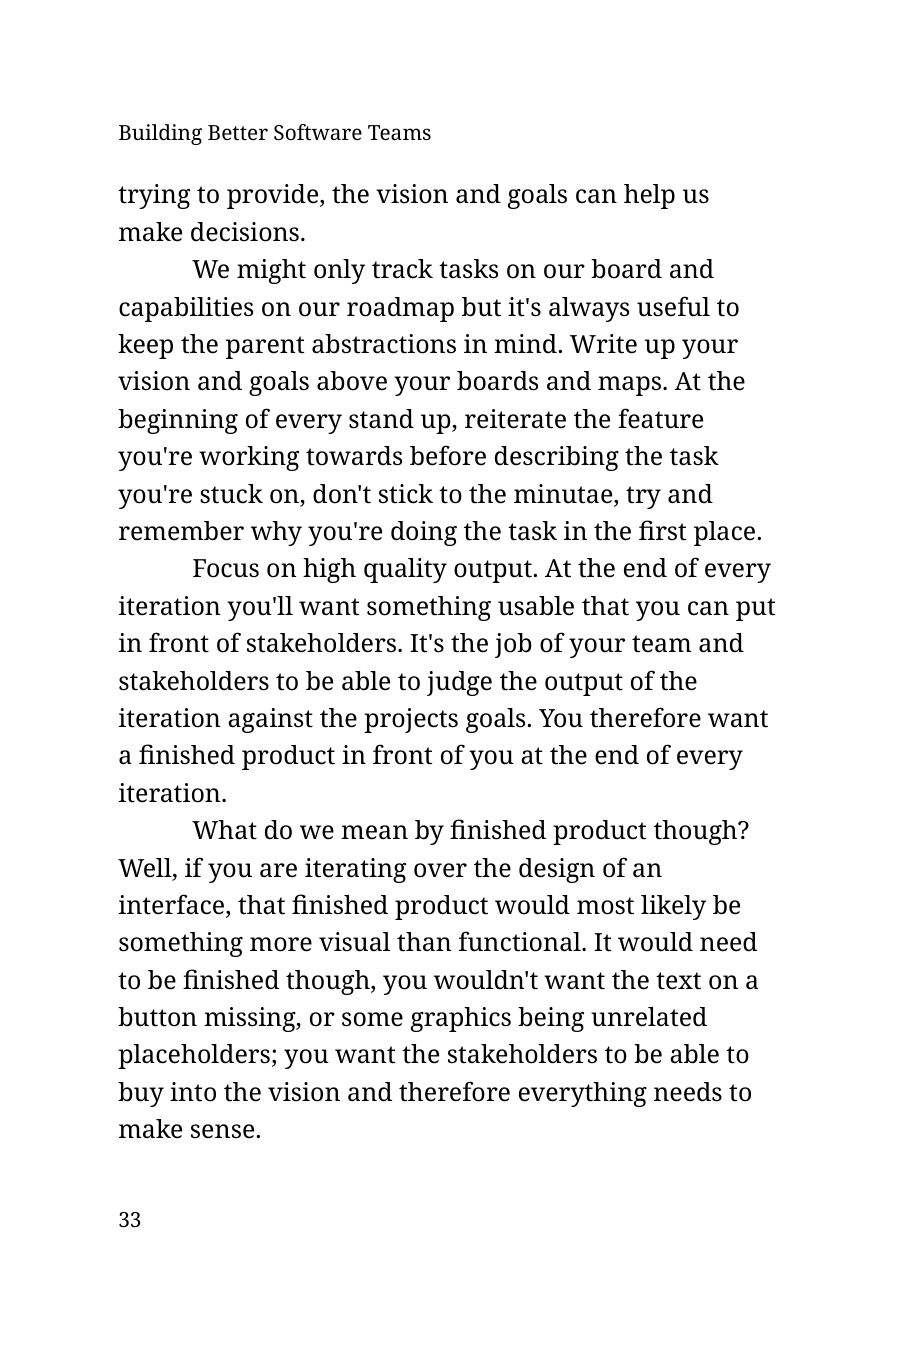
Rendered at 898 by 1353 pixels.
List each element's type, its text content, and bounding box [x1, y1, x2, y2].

text What do we mean by finished product though? Well, if you are iterating over the design of an interface, that finished product would most likely be something more visual than functional. It would need to be finished though, you wouldn't want the text on a button missing, or some graphics being unrelated placeholders; you want the stakeholders to be able to buy into the vision and therefore everything needs to make sense. [118, 813, 779, 1146]
text We might only track tasks on our board and capabilities on our roadmap but it's always useful to keep the parent abstractions in mind. Write up your vision and goals above your boards and maps. At the beginning of every stand up, reiterate the feature you're working towards before describing the task you're stuck on, don't stick to the minutae, try and remember why you're doing the task in the first place. [118, 252, 779, 548]
text Focus on high quality output. At the end of every iteration you'll want something usable that you can put in front of stakeholders. It's the job of your team and stakeholders to be able to judge the output of the iteration against the projects goals. You therefore want a finished product in front of you at the end of every iteration. [118, 551, 779, 809]
text trying to provide, the vision and goals can help us make decisions. [118, 177, 779, 248]
